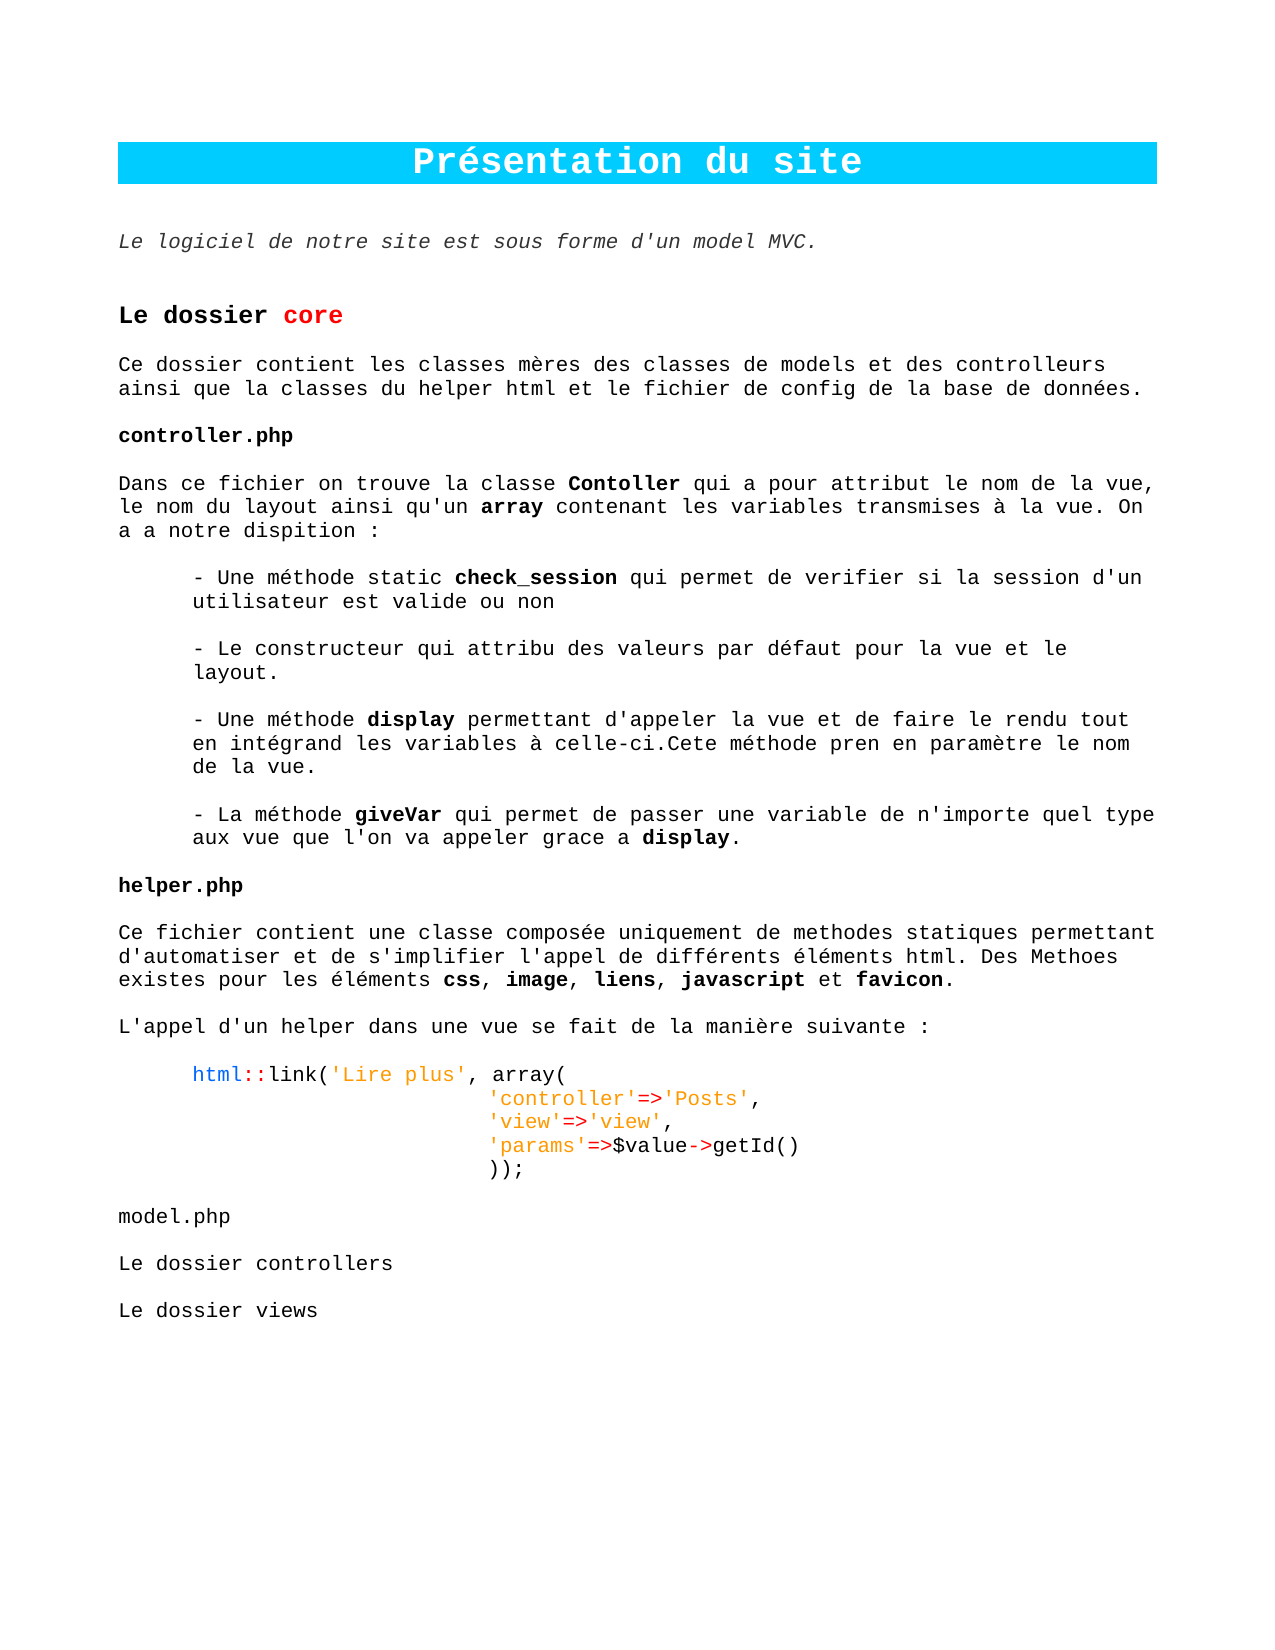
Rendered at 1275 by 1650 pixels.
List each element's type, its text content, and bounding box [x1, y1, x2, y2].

text Présentation du site [118, 142, 1157, 184]
text helper.php [44, 875, 1157, 898]
text model.php [44, 1206, 1157, 1229]
text controller.php [118, 425, 1157, 449]
text Dans ce fichier on trouve la classe Contoller qui a pour attribut le nom de la vue, le nom du layout ainsi qu'un array contenant les variables transmises à la vue. On a a notre dispition : [118, 473, 1157, 544]
text Le logiciel de notre site est sous forme d'un model MVC. [118, 232, 1157, 255]
text L'appel d'un helper dans une vue se fait de la manière suivante : [118, 1017, 1157, 1040]
text html::link('Lire plus', array( [192, 1064, 1157, 1087]
text - Une méthode display permettant d'appeler la vue et de faire le rendu tout en intégrand les variables à celle-ci.Cete méthode pren en paramètre le nom de la vue. [192, 709, 1157, 780]
text )); [487, 1158, 1157, 1182]
text Ce dossier contient les classes mères des classes de models et des controlleurs ainsi que la classes du helper html et le fichier de config de la base de données. [118, 354, 1157, 402]
text 'controller'=>'Posts', [487, 1087, 1157, 1111]
text 'params'=>$value->getId() [487, 1135, 1157, 1158]
text Le dossier controllers [118, 1253, 1157, 1277]
text Ce fichier contient une classe composée uniquement de methodes statiques permettant d'automatiser et de s'implifier l'appel de différents éléments html. Des Methoes existes pour les éléments css, image, liens, javascript et favicon. [118, 922, 1157, 993]
text - La méthode giveVar qui permet de passer une variable de n'importe quel type aux vue que l'on va appeler grace a display. [192, 804, 1157, 851]
text - Une méthode static check_session qui permet de verifier si la session d'un utilisateur est valide ou non [192, 567, 1157, 614]
text - Le constructeur qui attribu des valeurs par défaut pour la vue et le layout. [192, 638, 1157, 686]
text Le dossier views [118, 1300, 1157, 1324]
text 'view'=>'view', [487, 1111, 1157, 1135]
text Le dossier core [118, 302, 1157, 331]
